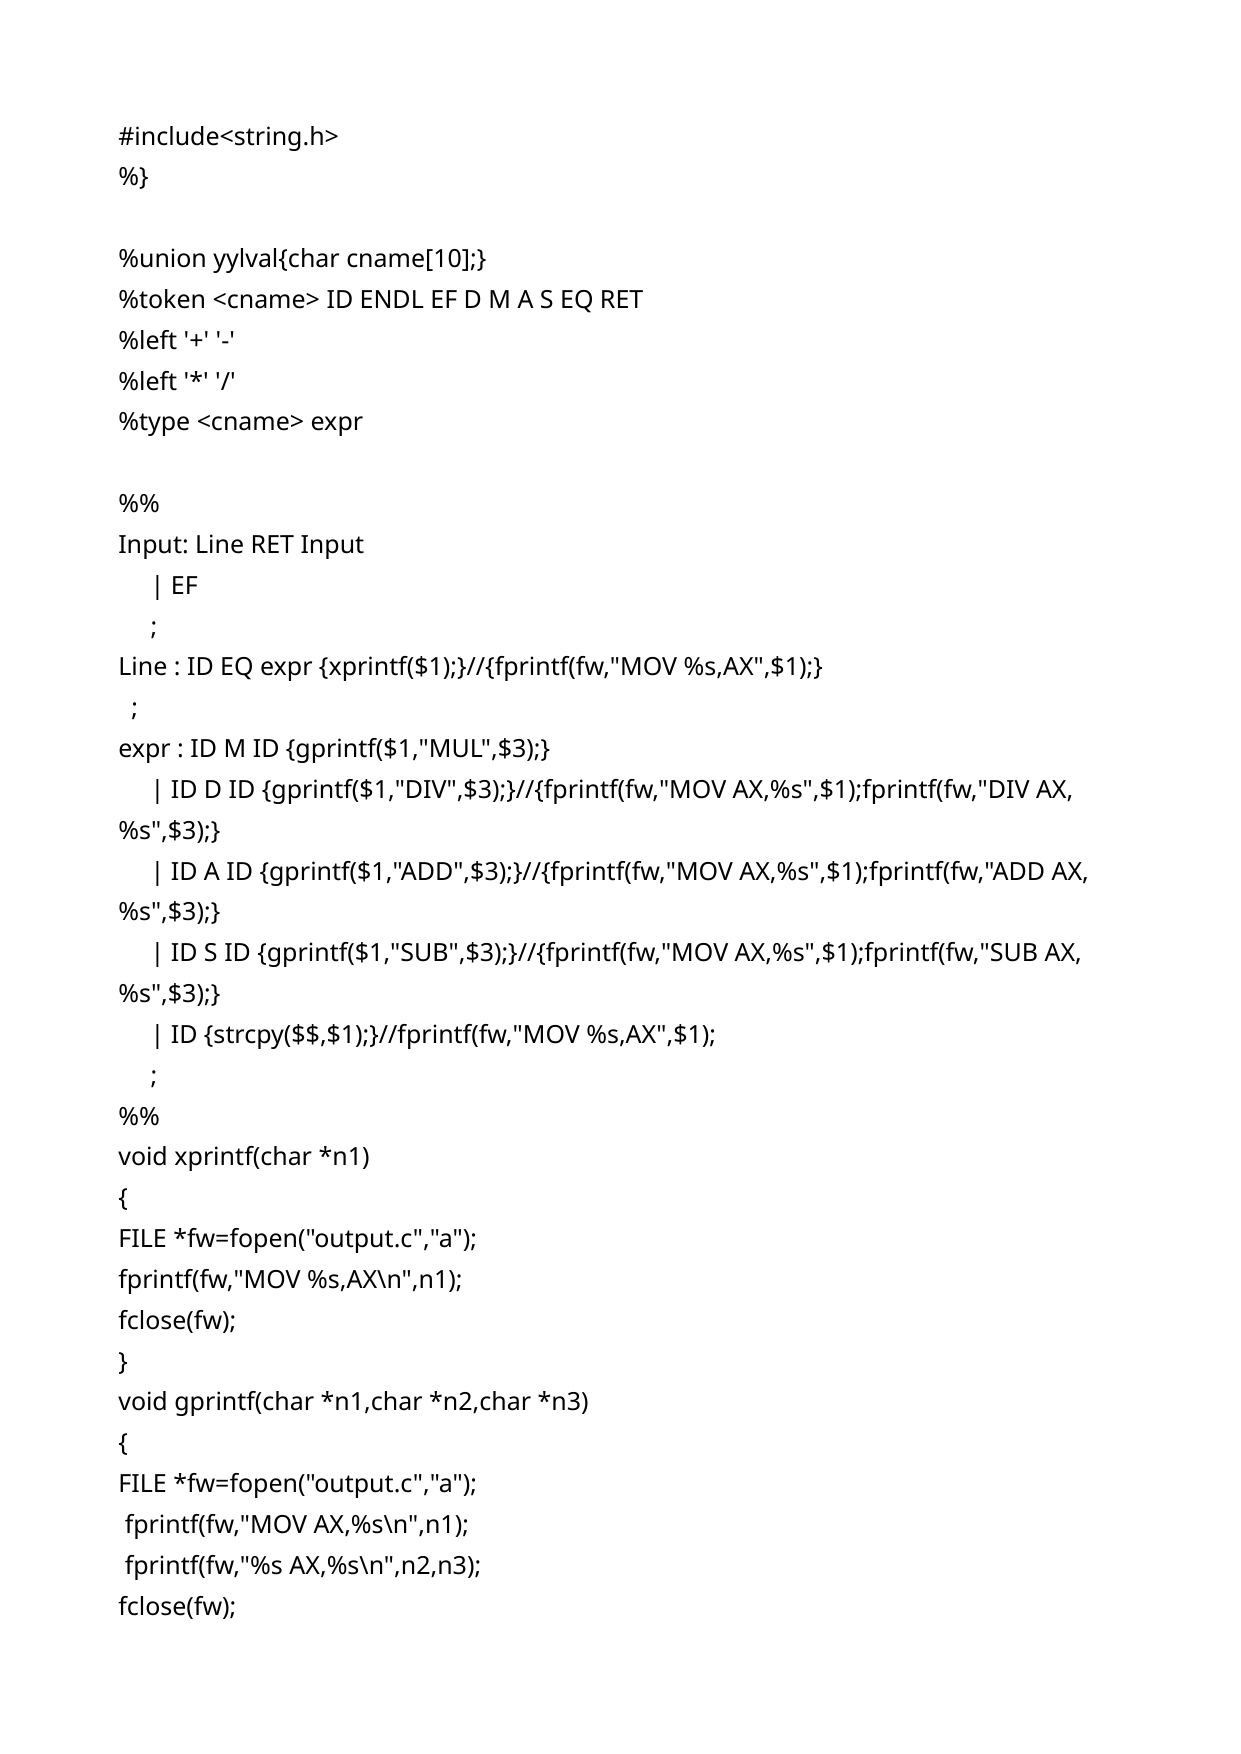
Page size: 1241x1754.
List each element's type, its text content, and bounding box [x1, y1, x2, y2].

text fclose(fw); [118, 1302, 1122, 1336]
text %token <cname> ID ENDL EF D M A S EQ RET [118, 281, 1122, 316]
text } [118, 1343, 1122, 1377]
text %% [118, 486, 1122, 520]
text | ID A ID {gprintf($1,"ADD",$3);}//{fprintf(fw,"MOV AX,%s",$1);fprintf(fw,"ADD AX,%s",$3);} [118, 853, 1122, 928]
text { [118, 1425, 1122, 1459]
text Line : ID EQ expr {xprintf($1);}//{fprintf(fw,"MOV %s,AX",$1);} [118, 649, 1122, 683]
text ; [118, 1057, 1122, 1091]
text FILE *fw=fopen("output.c","a"); [118, 1466, 1122, 1500]
text %% [118, 1098, 1122, 1132]
text | ID S ID {gprintf($1,"SUB",$3);}//{fprintf(fw,"MOV AX,%s",$1);fprintf(fw,"SUB AX,%s",$3);} [118, 935, 1122, 1010]
text fprintf(fw,"%s AX,%s\n",n2,n3); [118, 1547, 1122, 1581]
text void gprintf(char *n1,char *n2,char *n3) [118, 1384, 1122, 1418]
text %} [118, 159, 1122, 193]
text ; [118, 690, 1122, 724]
text #include<string.h> [118, 118, 1122, 152]
text fclose(fw); [118, 1588, 1122, 1622]
text void xprintf(char *n1) [118, 1139, 1122, 1173]
text | ID D ID {gprintf($1,"DIV",$3);}//{fprintf(fw,"MOV AX,%s",$1);fprintf(fw,"DIV AX,%s",$3);} [118, 771, 1122, 846]
text fprintf(fw,"MOV %s,AX\n",n1); [118, 1261, 1122, 1296]
text %union yylval{char cname[10];} [118, 241, 1122, 275]
text { [118, 1180, 1122, 1214]
text Input: Line RET Input [118, 526, 1122, 561]
text %left '*' '/' [118, 363, 1122, 397]
text expr : ID M ID {gprintf($1,"MUL",$3);} [118, 731, 1122, 765]
text %type <cname> expr [118, 404, 1122, 438]
text fprintf(fw,"MOV AX,%s\n",n1); [118, 1506, 1122, 1541]
text | EF [118, 567, 1122, 601]
text | ID {strcpy($$,$1);}//fprintf(fw,"MOV %s,AX",$1); [118, 1016, 1122, 1051]
text FILE *fw=fopen("output.c","a"); [118, 1221, 1122, 1255]
text ; [118, 608, 1122, 642]
text %left '+' '-' [118, 322, 1122, 356]
